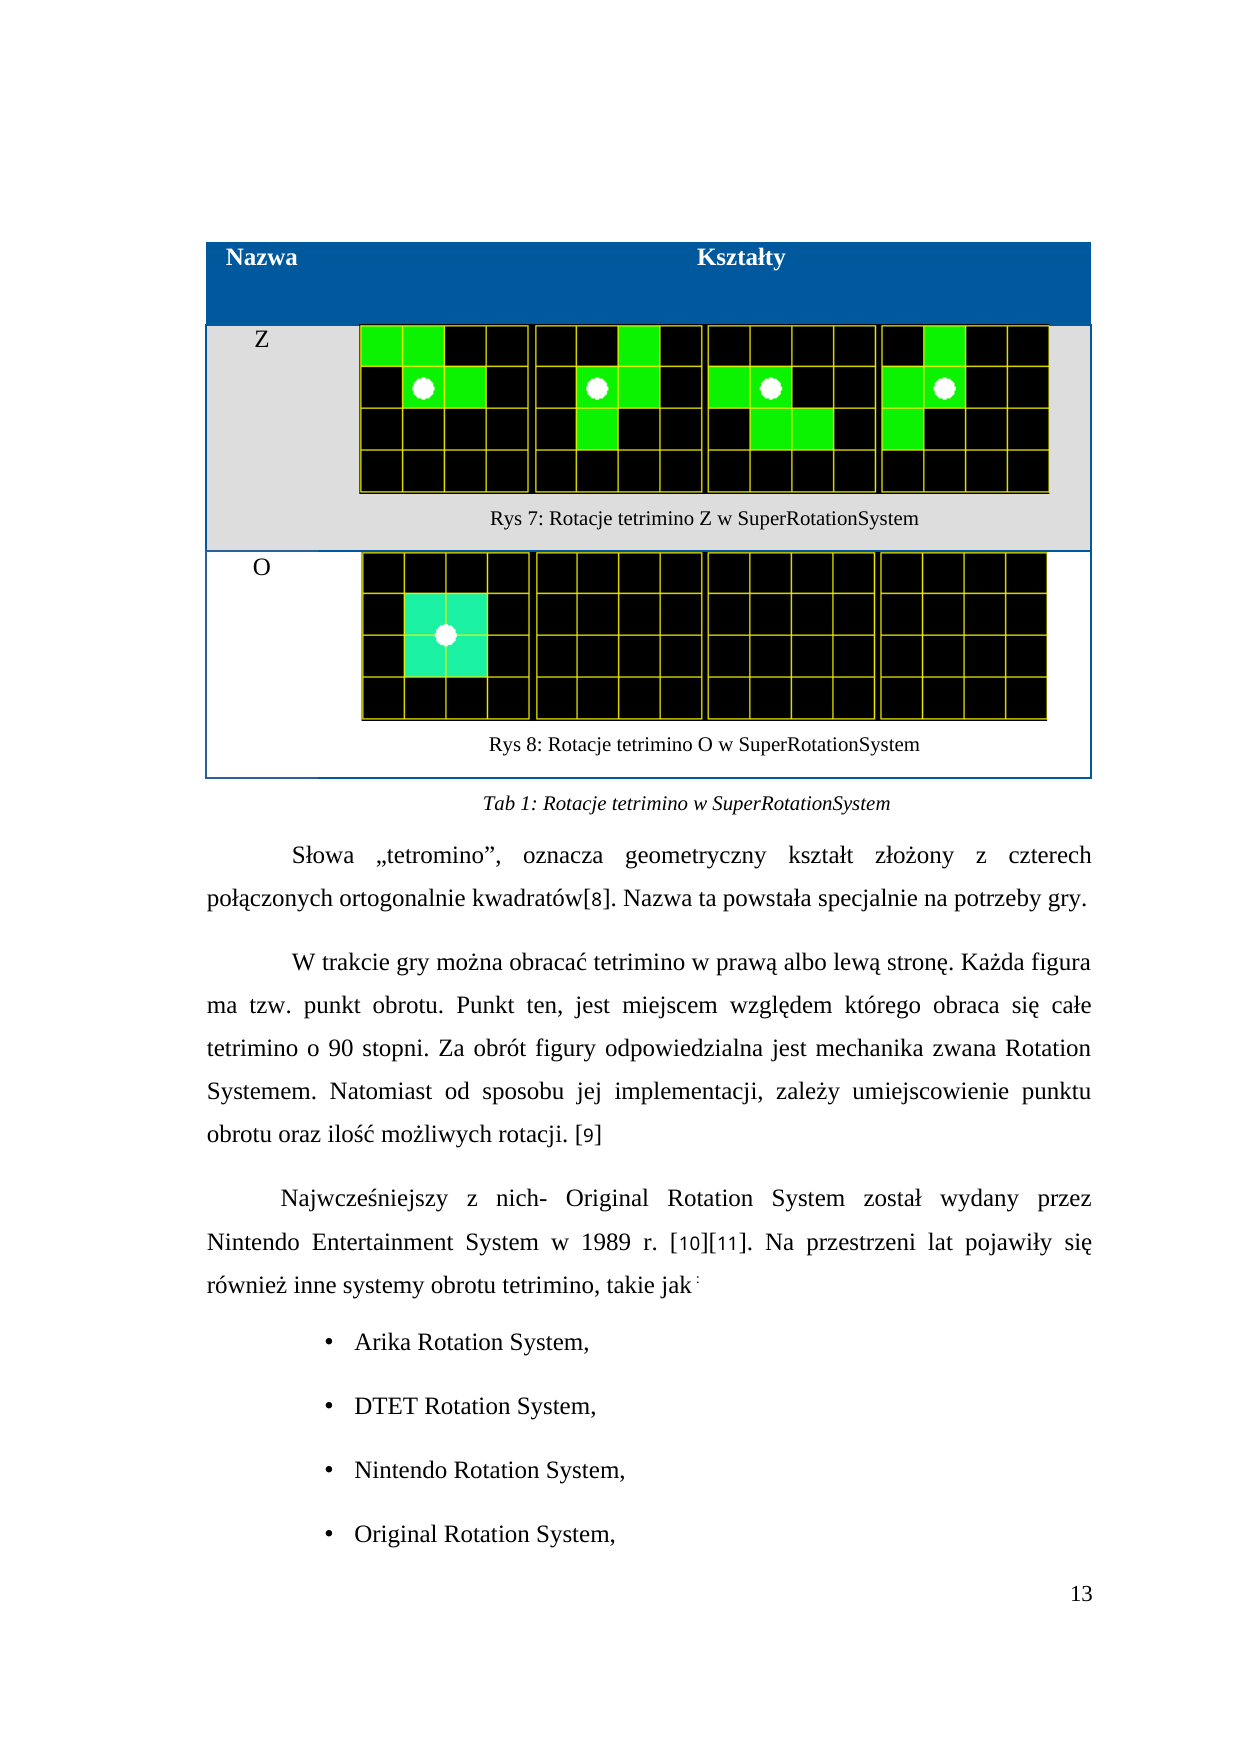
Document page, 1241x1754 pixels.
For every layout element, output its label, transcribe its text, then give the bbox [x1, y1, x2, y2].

table_cell Z [207, 326, 318, 550]
picture [361, 552, 1048, 721]
text W trakcie gry można obracać tetrimino w prawą albo lewą stronę. Każda figura ma tzw. punkt obrotu. Punkt ten, jest miejscem względem którego obraca się całe tetrimino o 90 stopni. Za obrót figury odpowiedzialna jest mechanika zwana Rotation Systemem. Natomiast od sposobu jej implementacji, zależy umiejscowienie punktu obrotu oraz ilość możliwych rotacji. [] [207, 947, 1093, 1148]
picture [359, 324, 1050, 494]
table_cell Rys 8: Rotacje tetrimino O w SuperRotationSystem [318, 552, 1090, 777]
table_header Nazwa [206, 242, 318, 324]
table_cell O [207, 552, 318, 777]
text Najwcześniejszy z nich- Original Rotation System został wydany przez Nintendo Entertainment System w 1989 r. [][]. Na przestrzeni lat pojawiły się również inne systemy obrotu tetrimino, takie jak : [207, 1183, 1093, 1298]
table_header Kształty [318, 242, 1091, 324]
table_cell Rys 7: Rotacje tetrimino Z w SuperRotationSystem [318, 326, 1090, 550]
list Nintendo Rotation System, [251, 1455, 1093, 1484]
text Słowa „tetromino”, oznacza geometryczny kształt złożony z czterech połączonych ortogonalnie kwadratów[]. Nazwa ta powstała specjalnie na potrzeby gry. [207, 840, 1093, 912]
list Original Rotation System, [251, 1519, 1093, 1548]
list Arika Rotation System, [251, 1327, 1093, 1356]
text Tab 1: Rotacje tetrimino w SuperRotationSystem [207, 791, 1093, 815]
list DTET Rotation System, [251, 1391, 1093, 1420]
